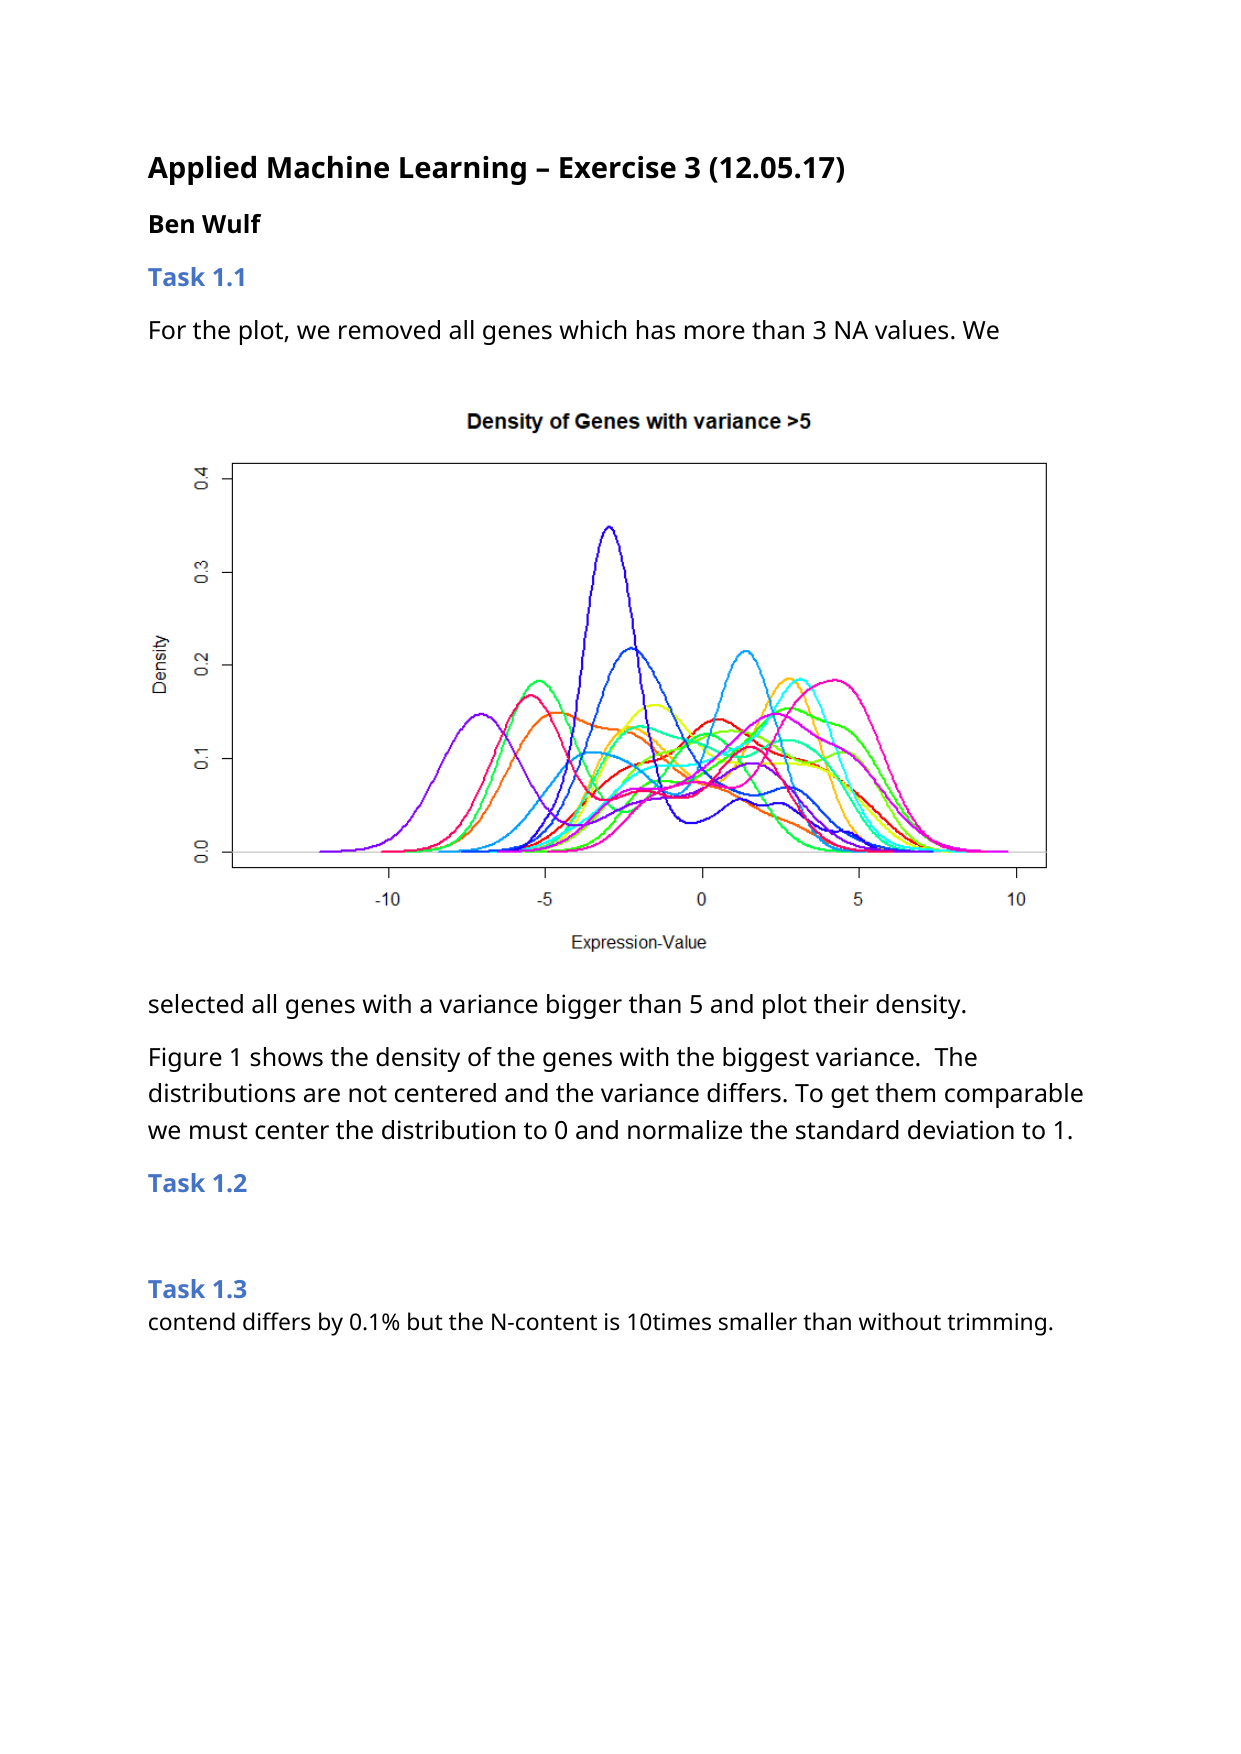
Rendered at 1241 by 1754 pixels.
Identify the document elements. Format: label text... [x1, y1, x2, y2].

text Task 1.1 [148, 260, 1093, 294]
text contend differs by 0.1% but the N-content is 10times smaller than without trimming. [148, 1306, 1093, 1337]
text For the plot, we removed all genes which has more than 3 NA values. We selected all genes with a variance bigger than 5 and plot their density. [148, 313, 1093, 1021]
text Ben Wulf [148, 207, 1093, 241]
text Figure 1 shows the density of the genes with the biggest variance. The distributions are not centered and the variance differs. To get them comparable we must center the distribution to 0 and normalize the standard deviation to 1. [148, 1040, 1093, 1146]
text Applied Machine Learning – Exercise 3 (12.05.17) [148, 148, 1093, 187]
text Task 1.3 [148, 1271, 1093, 1306]
text Task 1.2 [148, 1165, 1093, 1199]
